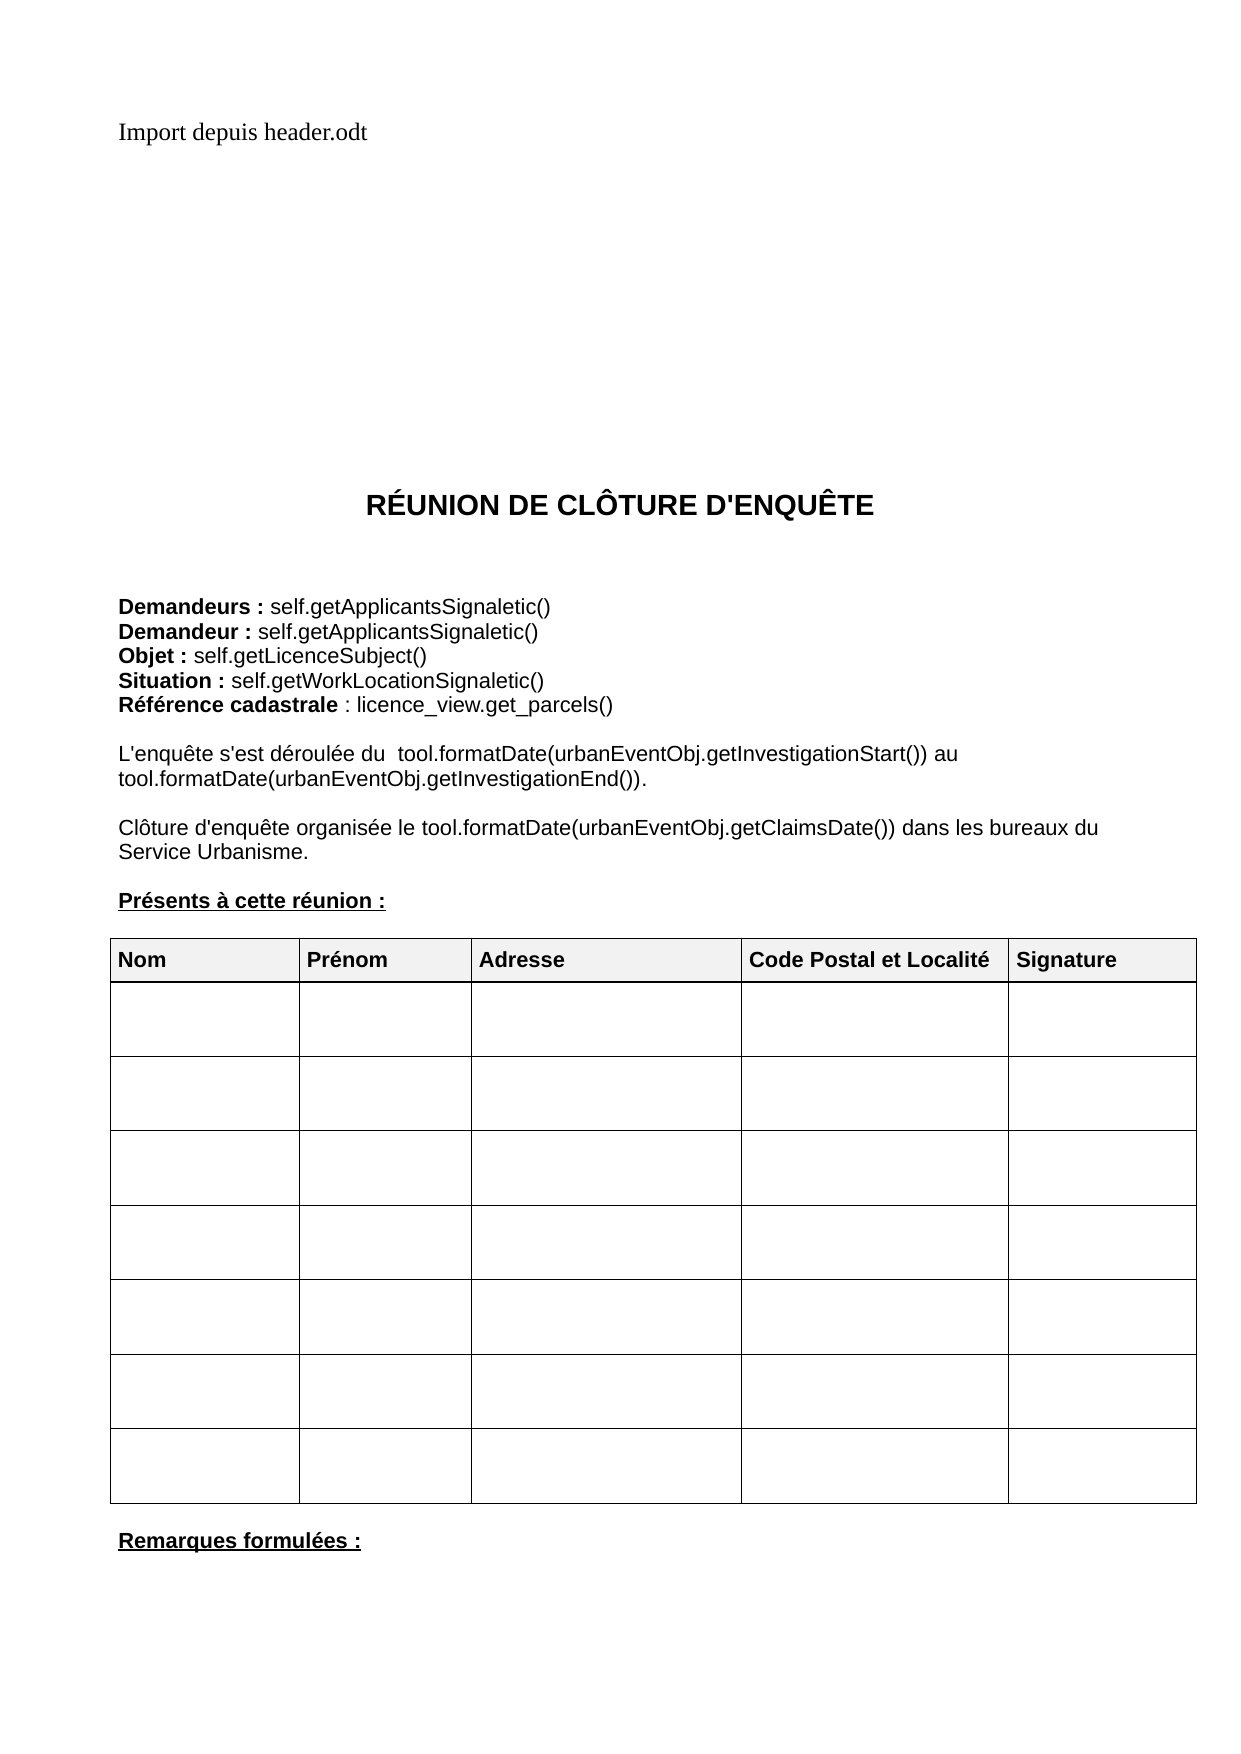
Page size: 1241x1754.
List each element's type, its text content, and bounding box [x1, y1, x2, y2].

table_cell [472, 1429, 741, 1503]
table_cell [472, 1131, 741, 1205]
title Remarques formulées : [118, 1528, 1122, 1553]
table_cell [472, 983, 741, 1056]
text Demandeurs : self.getApplicantsSignaletic() [118, 595, 1122, 619]
table_header Code Postal et Localité [742, 939, 1008, 981]
table_cell [742, 1057, 1008, 1130]
table_cell [1009, 1057, 1196, 1130]
table_header Prénom [300, 939, 471, 981]
table_cell [111, 1206, 299, 1279]
table_cell [1009, 983, 1196, 1056]
table_cell [1009, 1280, 1196, 1354]
text L'enquête s'est déroulée du tool.formatDate(urbanEventObj.getInvestigationStart()) au tool.formatDate(urbanEventObj.getInvestigationEnd()). [118, 742, 1122, 791]
text Demandeur : self.getApplicantsSignaletic() [118, 619, 1122, 644]
table_cell [111, 1131, 299, 1205]
table_cell [1009, 1355, 1196, 1428]
table_cell [111, 983, 299, 1056]
table_cell [472, 1355, 741, 1428]
table_cell [742, 1280, 1008, 1354]
table_cell [1009, 1429, 1196, 1503]
table_cell [300, 1131, 471, 1205]
table_cell [472, 1280, 741, 1354]
table_cell [300, 1355, 471, 1428]
table_cell [742, 1355, 1008, 1428]
table_cell [742, 1131, 1008, 1205]
table_cell [472, 1057, 741, 1130]
table_cell [1009, 1206, 1196, 1279]
table_cell [111, 1280, 299, 1354]
text Référence cadastrale : licence_view.get_parcels() [118, 693, 1122, 717]
text Situation : self.getWorkLocationSignaletic() [118, 668, 1122, 693]
table_cell [300, 1057, 471, 1130]
table_cell [742, 1206, 1008, 1279]
table_cell [300, 1429, 471, 1503]
text Objet : self.getLicenceSubject() [118, 644, 1122, 668]
text Import depuis header.odt [118, 118, 539, 146]
table_header Adresse [472, 939, 741, 981]
table_cell [111, 1355, 299, 1428]
table_cell [111, 1057, 299, 1130]
table_cell [742, 1429, 1008, 1503]
table_cell [742, 983, 1008, 1056]
table_cell [300, 1206, 471, 1279]
title Présents à cette réunion : [118, 889, 1122, 913]
text Clôture d'enquête organisée le tool.formatDate(urbanEventObj.getClaimsDate()) dans les bureaux du Service Urbanisme. [118, 815, 1122, 864]
title Réunion de clôture d'enquête [118, 489, 1122, 522]
table_cell [1009, 1131, 1196, 1205]
table_cell [472, 1206, 741, 1279]
table_cell [111, 1429, 299, 1503]
table_header Signature [1009, 939, 1196, 981]
table_cell [300, 983, 471, 1056]
table_cell [300, 1280, 471, 1354]
table_header Nom [111, 939, 299, 981]
